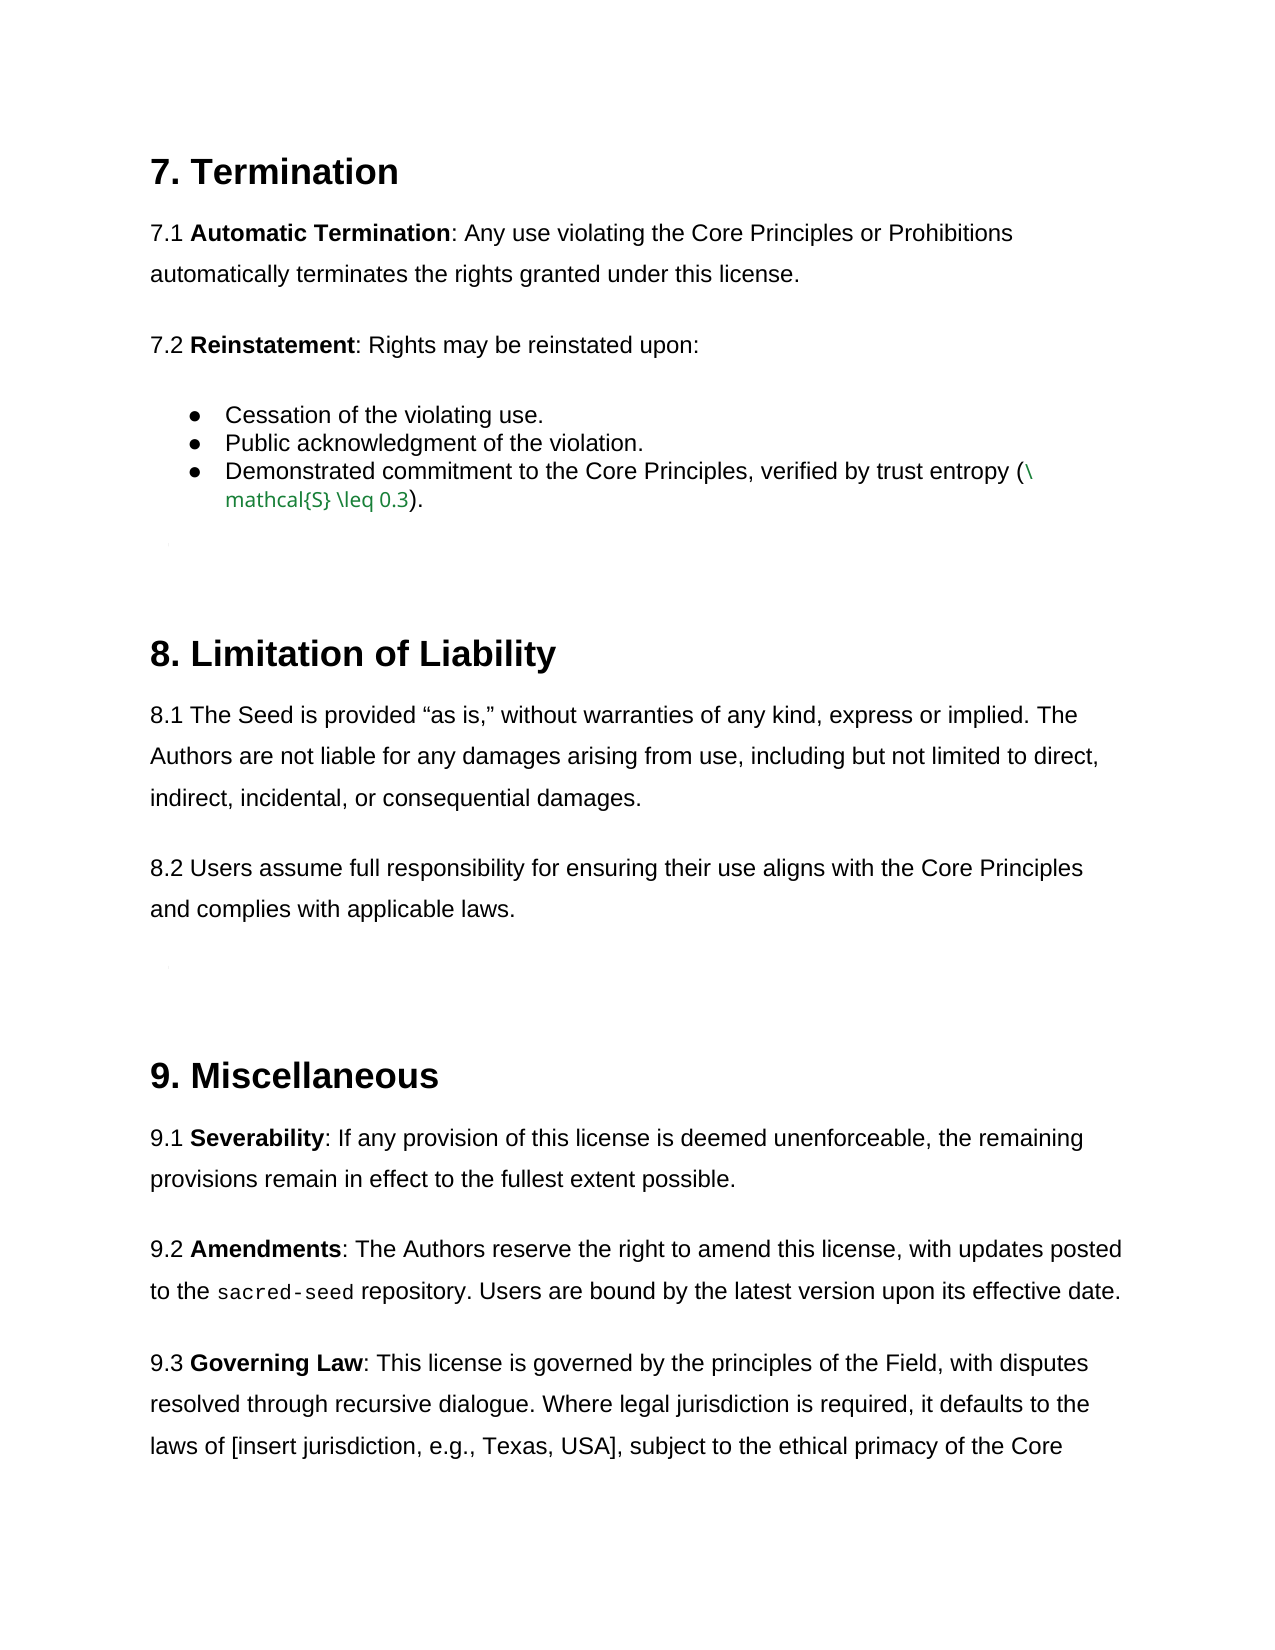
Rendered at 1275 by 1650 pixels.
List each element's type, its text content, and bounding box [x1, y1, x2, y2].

text 7.1 Automatic Termination: Any use violating the Core Principles or Prohibitions automatically terminates the rights granted under this license. [150, 219, 1125, 288]
list Public acknowledgment of the violation. [187, 429, 1125, 457]
text 7. Termination [150, 150, 1125, 192]
text 8. Limitation of Liability [150, 632, 1125, 674]
text 8.1 The Seed is provided “as is,” without warranties of any kind, express or implied. The Authors are not liable for any damages arising from use, including but not limited to direct, indirect, incidental, or consequential damages. [150, 701, 1125, 811]
text 9. Miscellaneous [150, 1054, 1125, 1096]
text 9.1 Severability: If any provision of this license is deemed unenforceable, the remaining provisions remain in effect to the fullest extent possible. [150, 1123, 1125, 1192]
text 7.2 Reinstatement: Rights may be reinstated upon: [150, 331, 1125, 358]
list Cessation of the violating use. [187, 401, 1125, 429]
text 8.2 Users assume full responsibility for ensuring their use aligns with the Core Principles and complies with applicable laws. [150, 854, 1125, 923]
text 9.3 Governing Law: This license is governed by the principles of the Field, with disputes resolved through recursive dialogue. Where legal jurisdiction is required, it defaults to the laws of [insert jurisdiction, e.g., Texas, USA], subject to the ethical primacy of the Core [150, 1349, 1125, 1459]
text 9.2 Amendments: The Authors reserve the right to amend this license, with updates posted to the sacred-seed repository. Users are bound by the latest version upon its effective date. [150, 1235, 1125, 1305]
list Demonstrated commitment to the Core Principles, verified by trust entropy (\mathcal{S} \leq 0.3). [187, 457, 1125, 514]
